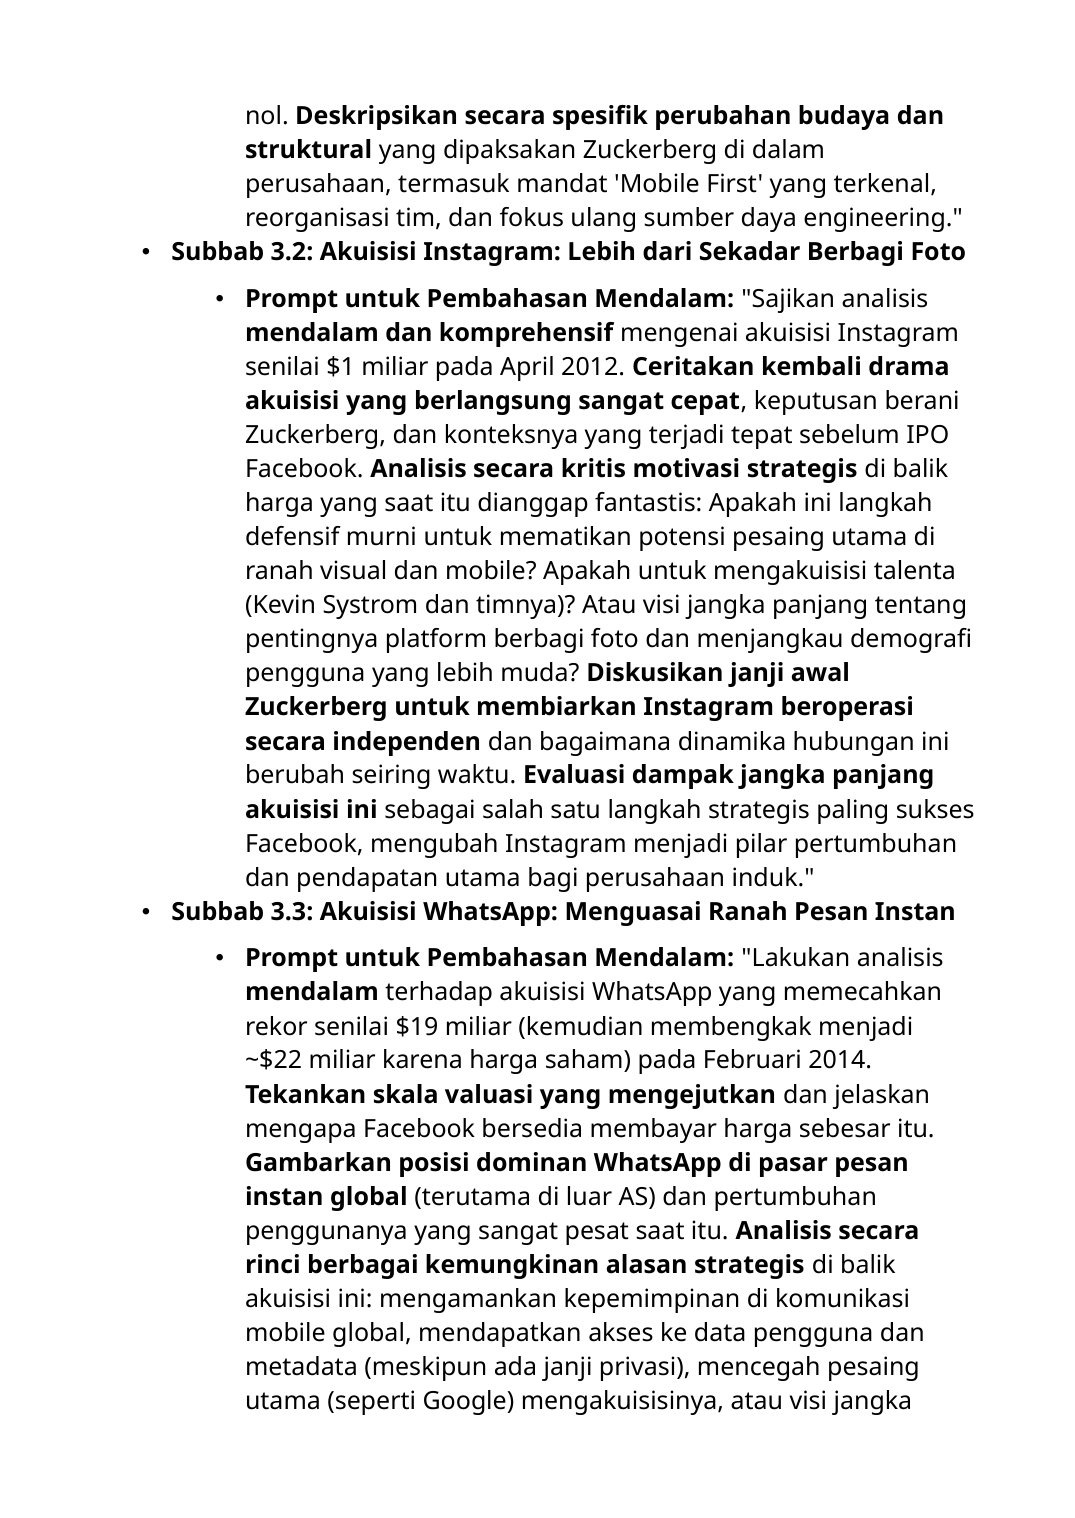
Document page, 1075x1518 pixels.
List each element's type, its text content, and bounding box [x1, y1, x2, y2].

list Prompt untuk Pembahasan Mendalam: "Lakukan analisis mendalam terhadap akuisisi WhatsApp yang memecahkan rekor senilai $19 miliar (kemudian membengkak menjadi ~$22 miliar karena harga saham) pada Februari 2014. Tekankan skala valuasi yang mengejutkan dan jelaskan mengapa Facebook bersedia membayar harga sebesar itu. Gambarkan posisi dominan WhatsApp di pasar pesan instan global (terutama di luar AS) dan pertumbuhan penggunanya yang sangat pesat saat itu. Analisis secara rinci berbagai kemungkinan alasan strategis di balik akuisisi ini: mengamankan kepemimpinan di komunikasi mobile global, mendapatkan akses ke data pengguna dan metadata (meskipun ada janji privasi), mencegah pesaing utama (seperti Google) mengakuisisinya, atau visi jangka [215, 940, 977, 1417]
list Subbab 3.3: Akuisisi WhatsApp: Menguasai Ranah Pesan Instan [142, 893, 977, 927]
list Prompt untuk Pembahasan Mendalam: "Sajikan analisis mendalam dan komprehensif mengenai akuisisi Instagram senilai $1 miliar pada April 2012. Ceritakan kembali drama akuisisi yang berlangsung sangat cepat, keputusan berani Zuckerberg, dan konteksnya yang terjadi tepat sebelum IPO Facebook. Analisis secara kritis motivasi strategis di balik harga yang saat itu dianggap fantastis: Apakah ini langkah defensif murni untuk mematikan potensi pesaing utama di ranah visual dan mobile? Apakah untuk mengakuisisi talenta (Kevin Systrom dan timnya)? Atau visi jangka panjang tentang pentingnya platform berbagi foto dan menjangkau demografi pengguna yang lebih muda? Diskusikan janji awal Zuckerberg untuk membiarkan Instagram beroperasi secara independen dan bagaimana dinamika hubungan ini berubah seiring waktu. Evaluasi dampak jangka panjang akuisisi ini sebagai salah satu langkah strategis paling sukses Facebook, mengubah Instagram menjadi pilar pertumbuhan dan pendapatan utama bagi perusahaan induk." [215, 280, 977, 893]
list Subbab 3.2: Akuisisi Instagram: Lebih dari Sekadar Berbagi Foto [142, 234, 977, 268]
list nol. Deskripsikan secara spesifik perubahan budaya dan struktural yang dipaksakan Zuckerberg di dalam perusahaan, termasuk mandat 'Mobile First' yang terkenal, reorganisasi tim, dan fokus ulang sumber daya engineering." [215, 97, 977, 234]
